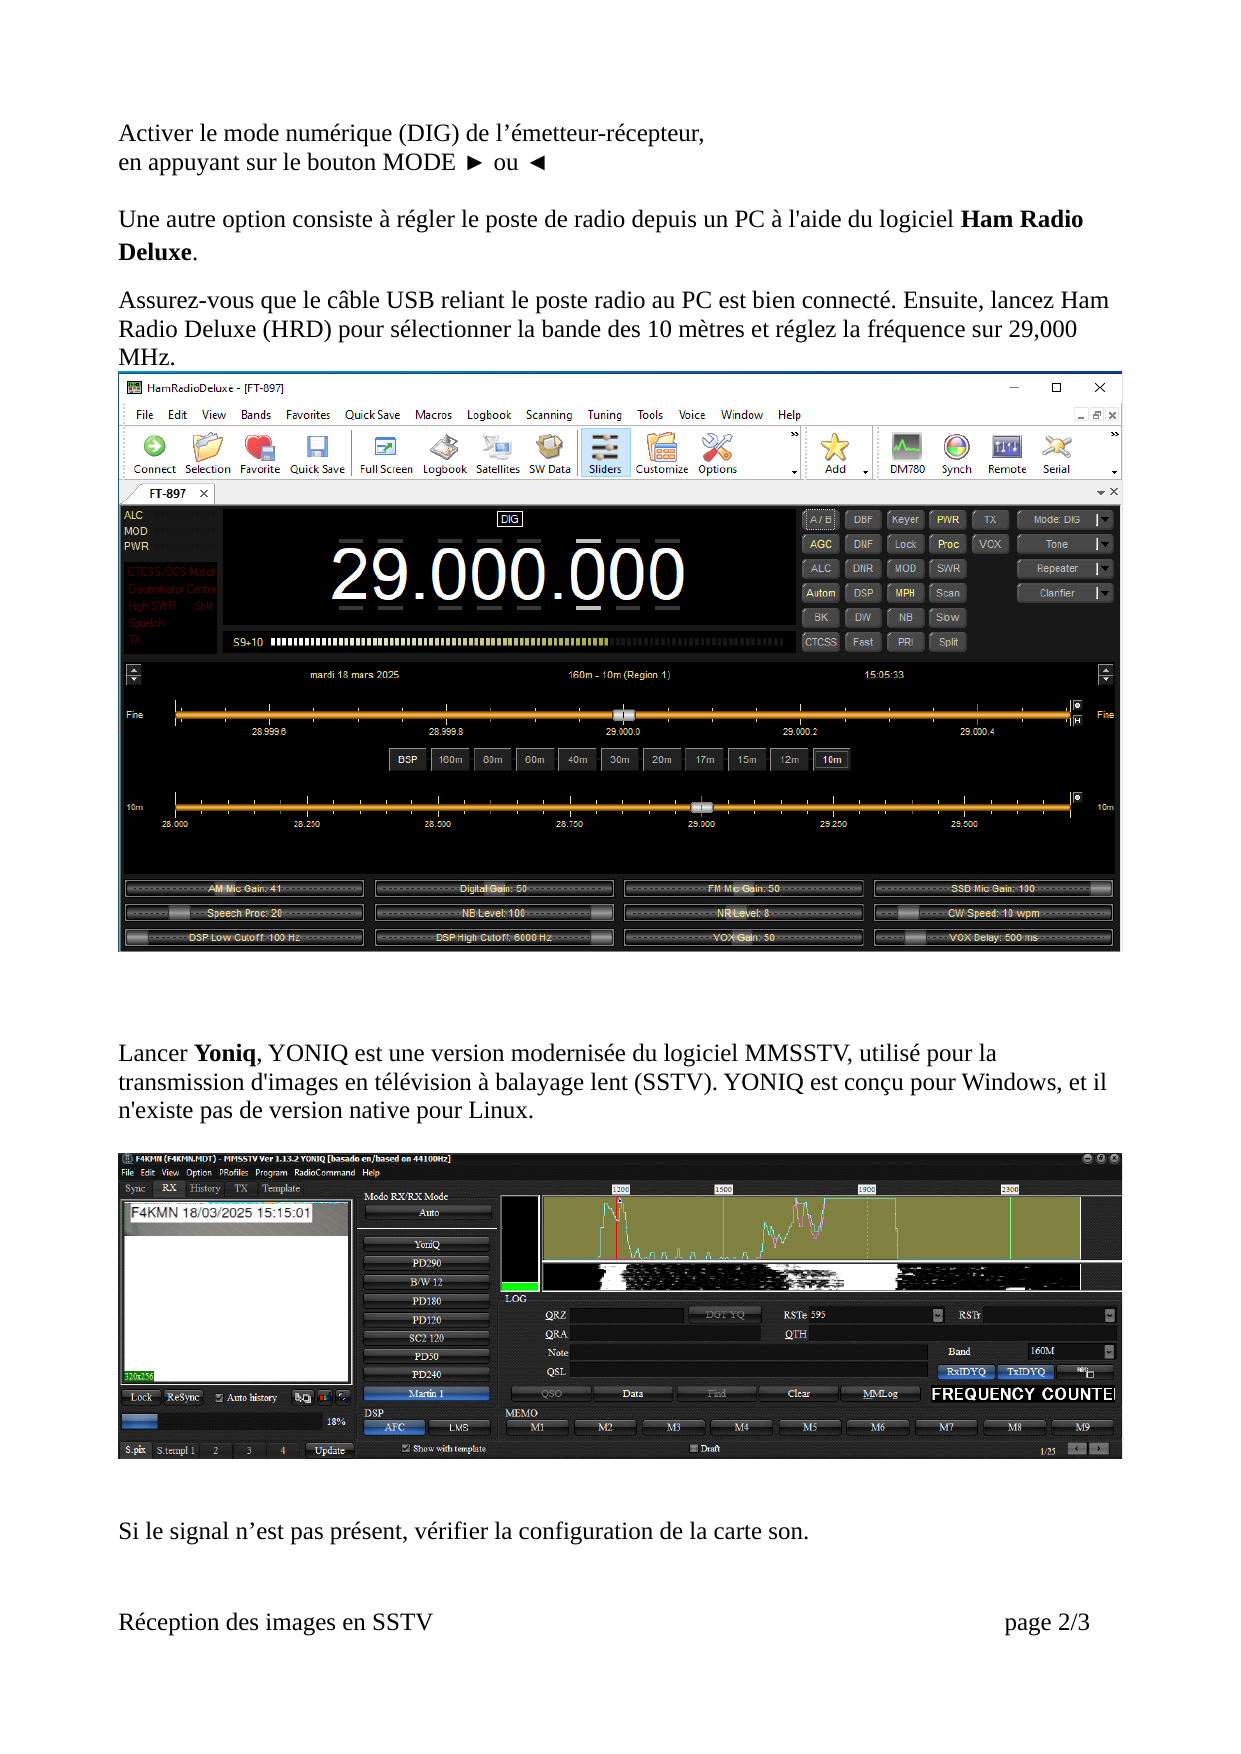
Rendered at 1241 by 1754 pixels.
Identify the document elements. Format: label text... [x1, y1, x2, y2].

picture [118, 371, 1123, 952]
text Assurez-vous que le câble USB reliant le poste radio au PC est bien connecté. Ensuite, lancez Ham Radio Deluxe (HRD) pour sélectionner la bande des 10 mètres et réglez la fréquence sur 29,000 MHz. [118, 285, 1122, 371]
text Lancer Yoniq, YONIQ est une version modernisée du logiciel MMSSTV, utilisé pour la transmission d'images en télévision à balayage lent (SSTV). YONIQ est conçu pour Windows, et il n'existe pas de version native pour Linux. [118, 1038, 1122, 1124]
picture [118, 1153, 1123, 1459]
text Activer le mode numérique (DIG) de l’émetteur-récepteur, en appuyant sur le bouton MODE ► ou ◄ [118, 118, 1122, 176]
text Une autre option consiste à régler le poste de radio depuis un PC à l'aide du logiciel Ham Radio Deluxe. [118, 204, 1122, 266]
text Si le signal n’est pas présent, vérifier la configuration de la carte son. [118, 1516, 1122, 1545]
